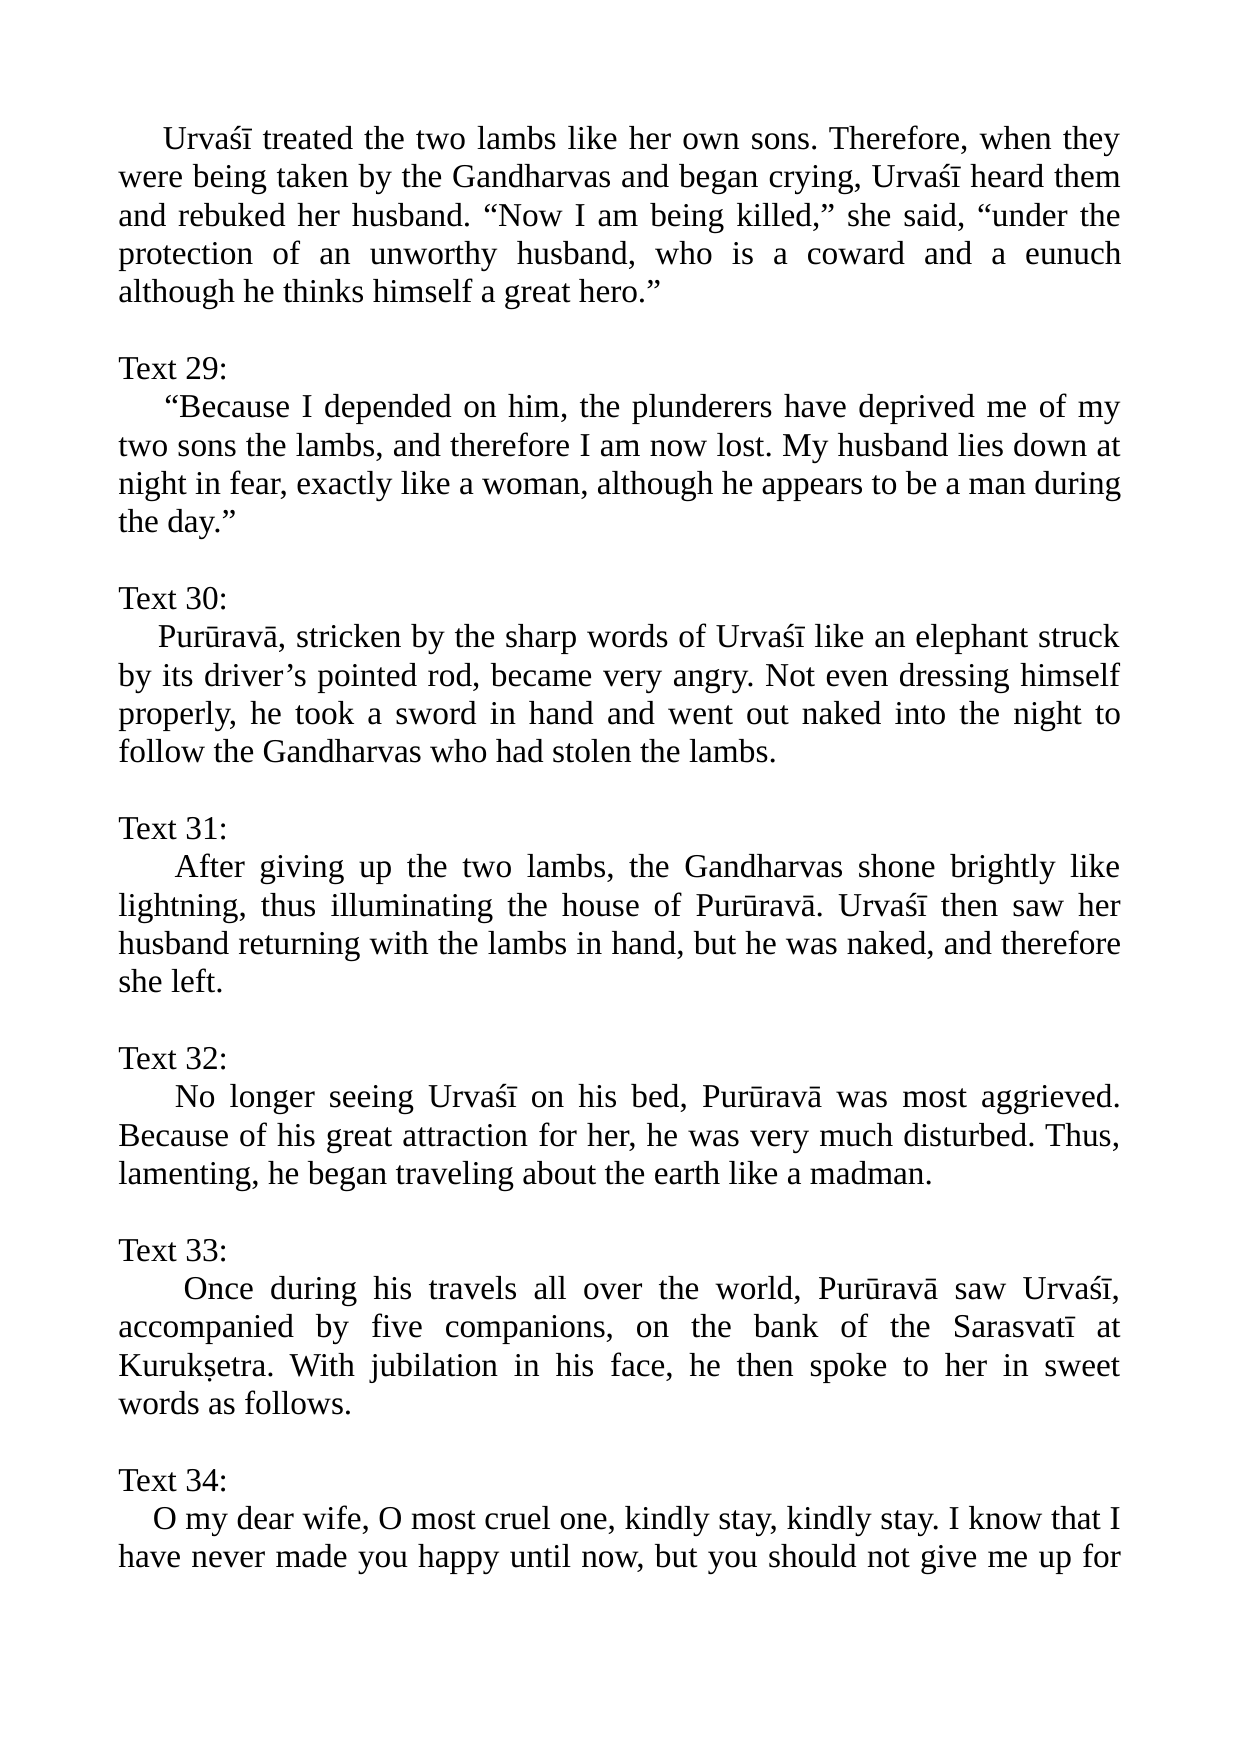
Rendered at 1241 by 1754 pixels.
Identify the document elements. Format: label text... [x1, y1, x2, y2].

text Text 32: [118, 1038, 1122, 1076]
text Text 33: [118, 1230, 1122, 1268]
text Once during his travels all over the world, Purūravā saw Urvaśī, accompanied by five companions, on the bank of the Sarasvatī at Kurukṣetra. With jubilation in his face, he then spoke to her in sweet words as follows. [118, 1268, 1122, 1421]
text Text 30: [118, 578, 1122, 616]
text O my dear wife, O most cruel one, kindly stay, kindly stay. I know that I have never made you happy until now, but you should not give me up for [118, 1498, 1122, 1575]
text Purūravā, stricken by the sharp words of Urvaśī like an elephant struck by its driver’s pointed rod, became very angry. Not even dressing himself properly, he took a sword in hand and went out naked into the night to follow the Gandharvas who had stolen the lambs. [118, 616, 1122, 770]
text Text 29: [118, 348, 1122, 386]
text No longer seeing Urvaśī on his bed, Purūravā was most aggrieved. Because of his great attraction for her, he was very much disturbed. Thus, lamenting, he began traveling about the earth like a madman. [118, 1076, 1122, 1191]
text Text 31: [118, 808, 1122, 846]
text “Because I depended on him, the plunderers have deprived me of my two sons the lambs, and therefore I am now lost. My husband lies down at night in fear, exactly like a woman, although he appears to be a man during the day.” [118, 386, 1122, 540]
text Urvaśī treated the two lambs like her own sons. Therefore, when they were being taken by the Gandharvas and began crying, Urvaśī heard them and rebuked her husband. “Now I am being killed,” she said, “under the protection of an unworthy husband, who is a coward and a eunuch although he thinks himself a great hero.” [118, 118, 1122, 310]
text Text 34: [118, 1460, 1122, 1498]
text After giving up the two lambs, the Gandharvas shone brightly like lightning, thus illuminating the house of Purūravā. Urvaśī then saw her husband returning with the lambs in hand, but he was naked, and therefore she left. [118, 846, 1122, 1000]
